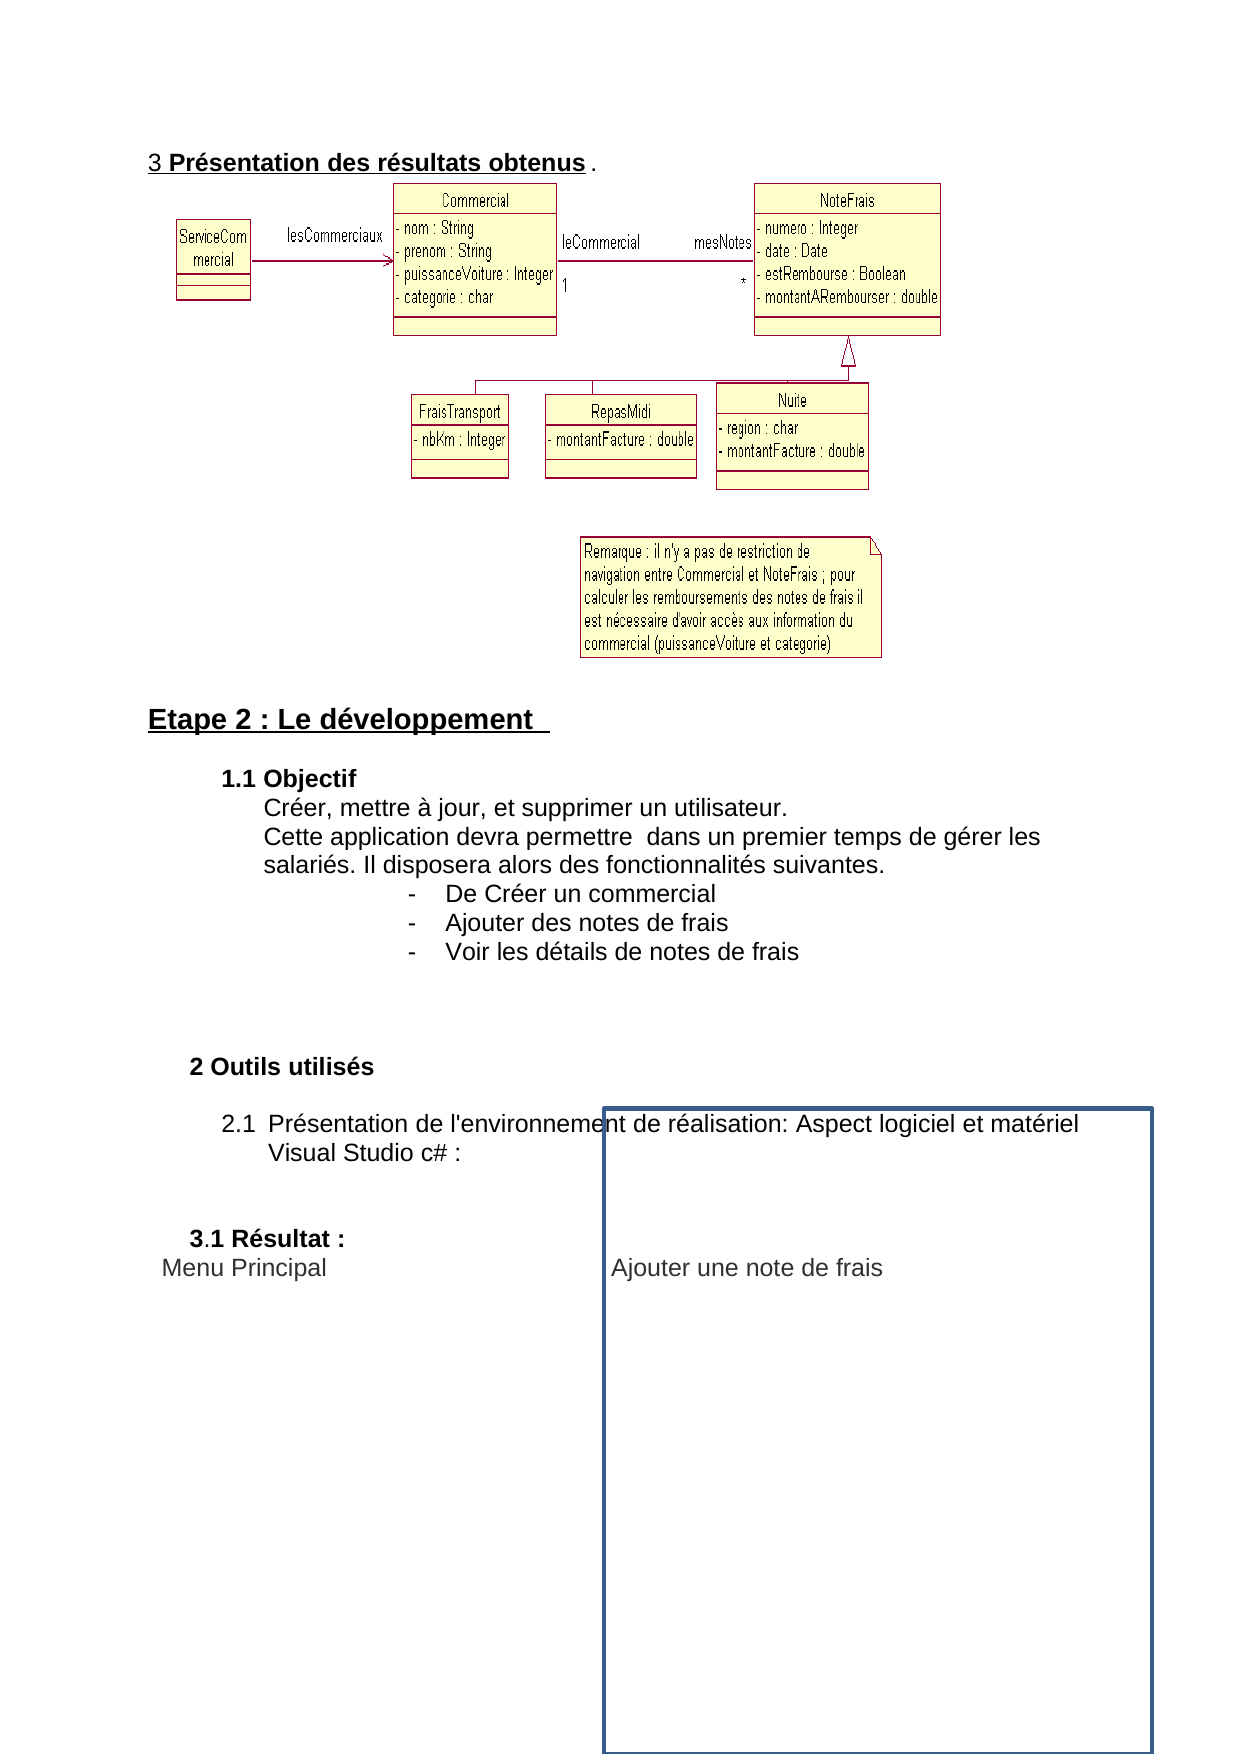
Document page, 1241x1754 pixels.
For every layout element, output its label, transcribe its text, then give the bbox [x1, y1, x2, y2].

list Objectif [221, 764, 1093, 793]
text Cette application devra permettre dans un premier temps de gérer les salariés. Il disposera alors des fonctionnalités suivantes. [263, 822, 1093, 879]
text [606, 1224, 1093, 1253]
list De Créer un commercial [408, 879, 1093, 908]
text Visual Studio c# : [221, 1138, 602, 1167]
text 2.1 Présentation de l'environnement de réalisation: Aspect logiciel et matériel [606, 1111, 1093, 1138]
text Menu Principal [148, 1253, 602, 1282]
text [606, 1138, 1093, 1167]
text Etape 2 : Le développement [148, 702, 1093, 735]
text Créer, mettre à jour, et supprimer un utilisateur. [263, 793, 1093, 822]
list Voir les détails de notes de frais [408, 937, 1093, 965]
text 3 Présentation des résultats obtenus . [148, 148, 1093, 668]
text 3.1 Résultat : [148, 1224, 602, 1253]
text 2 Outils utilisés [148, 1052, 1093, 1080]
text Ajouter une note de frais [606, 1253, 1093, 1282]
text 2.1 Présentation de l'environnement de réalisation: Aspect logiciel et matériel [221, 1109, 602, 1138]
list Ajouter des notes de frais [408, 908, 1093, 937]
